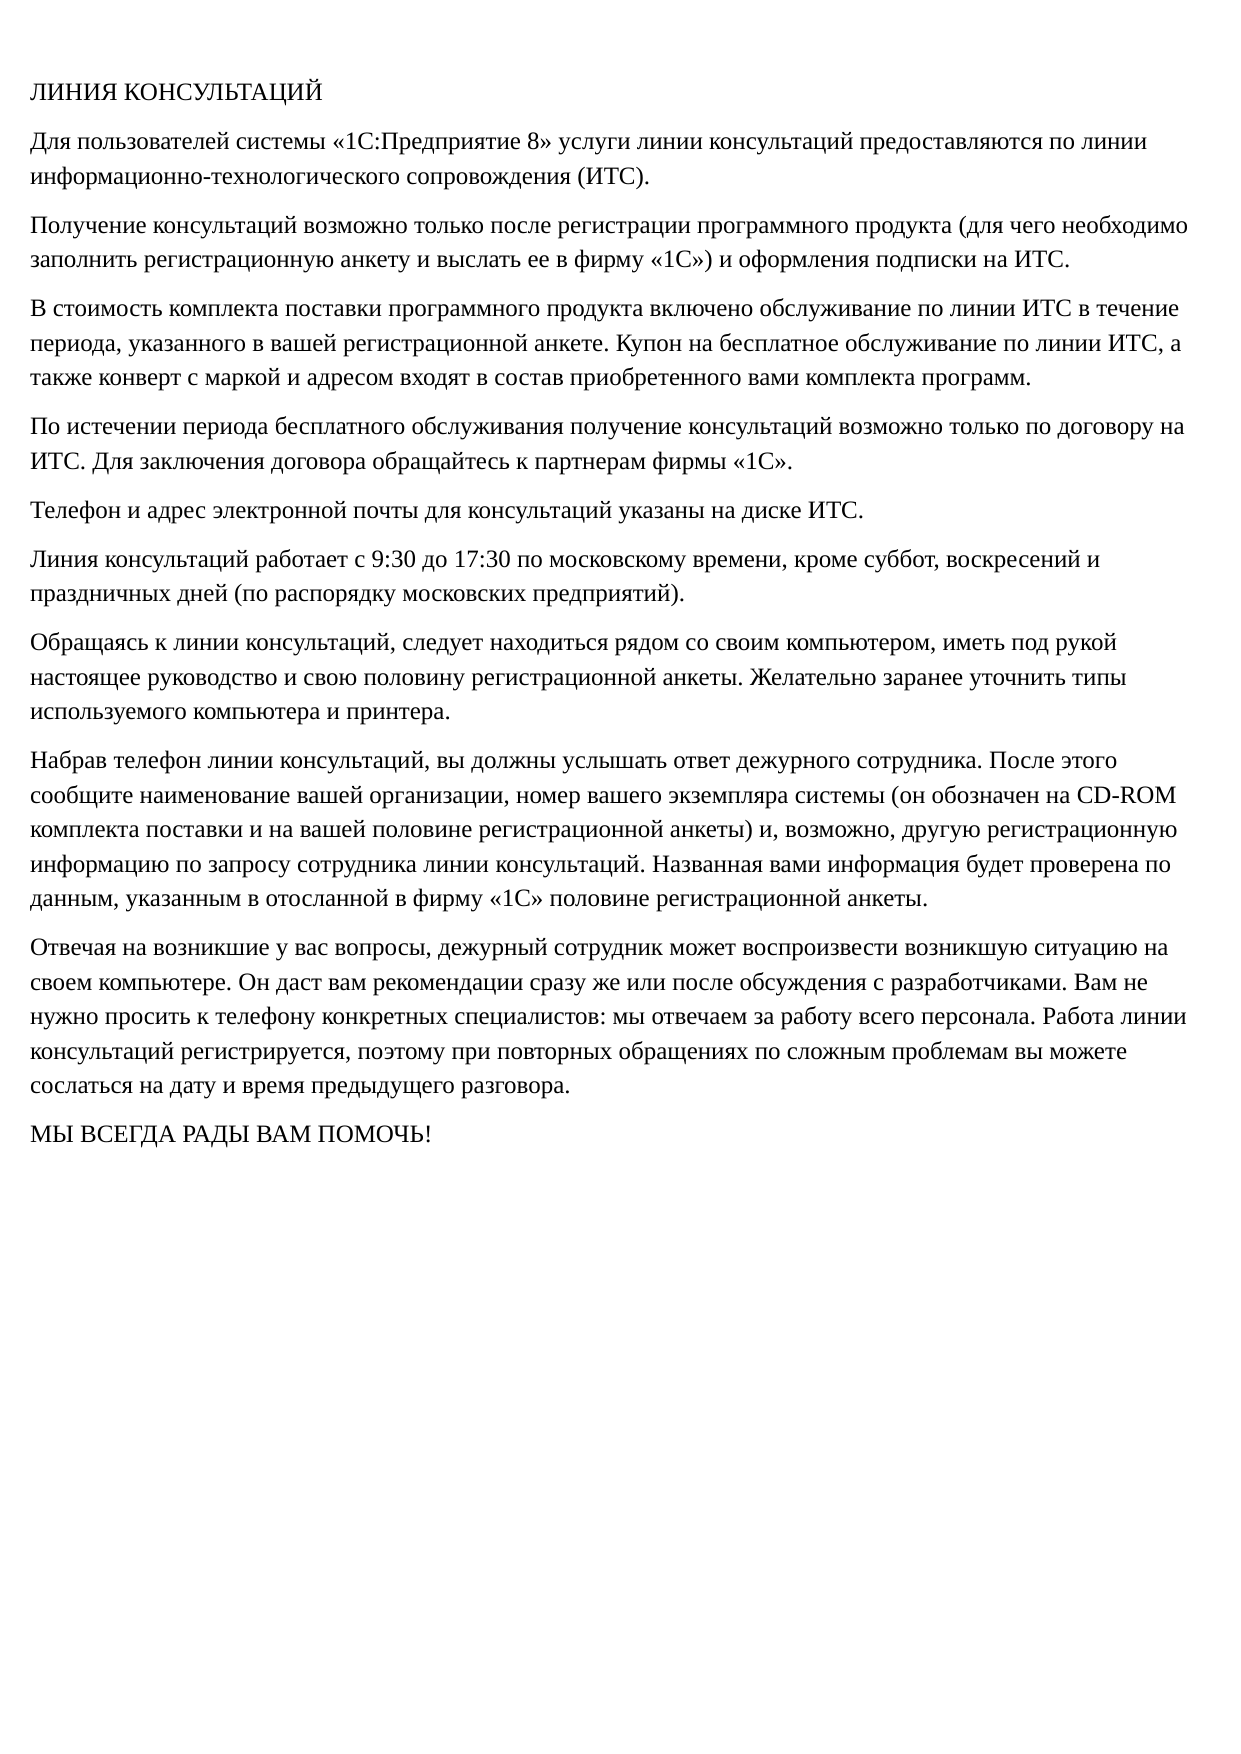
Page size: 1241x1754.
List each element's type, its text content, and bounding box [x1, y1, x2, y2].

text По истечении периода бесплатного обслуживания получение консультаций возможно только по договору на ИТС. Для заключения договора обращайтесь к партнерам фирмы «1С». [30, 411, 1211, 474]
text В стоимость комплекта поставки программного продукта включено обслуживание по линии ИТС в течение периода, указанного в вашей регистрационной анкете. Купон на бесплатное обслуживание по линии ИТС, а также конверт с маркой и адресом входят в состав приобретенного вами комплекта программ. [30, 293, 1211, 391]
text Набрав телефон линии консультаций, вы должны услышать ответ дежурного сотрудника. После этого сообщите наименование вашей организации, номер вашего экземпляра системы (он обозначен на CD-ROM комплекта поставки и на вашей половине регистрационной анкеты) и, возможно, другую регистрационную информацию по запросу сотрудника линии консультаций. Названная вами информация будет проверена по данным, указанным в отосланной в фирму «1С» половине регистрационной анкеты. [30, 746, 1211, 912]
text МЫ ВСЕГДА РАДЫ ВАМ ПОМОЧЬ! [30, 1119, 1211, 1148]
text Получение консультаций возможно только после регистрации программного продукта (для чего необходимо заполнить регистрационную анкету и выслать ее в фирму «1С») и оформления подписки на ИТС. [30, 210, 1211, 273]
text Для пользователей системы «1С:Предприятие 8» услуги линии консультаций предоставляются по линии информационно-технологического сопровождения (ИТС). [30, 126, 1211, 189]
text Отвечая на возникшие у вас вопросы, дежурный сотрудник может воспроизвести возникшую ситуацию на своем компьютере. Он даст вам рекомендации сразу же или после обсуждения с разработчиками. Вам не нужно просить к телефону конкретных специалистов: мы отвечаем за работу всего персонала. Работа линии консультаций регистрируется, поэтому при повторных обращениях по сложным проблемам вы можете сослаться на дату и время предыдущего разговора. [30, 932, 1211, 1099]
text Телефон и адрес электронной почты для консультаций указаны на диске ИТС. [30, 495, 1211, 524]
text ЛИНИЯ КОНСУЛЬТАЦИЙ [30, 77, 1211, 106]
text Линия консультаций работает с 9:30 до 17:30 по московскому времени, кроме суббот, воскресений и праздничных дней (по распорядку московских предприятий). [30, 544, 1211, 607]
text Обращаясь к линии консультаций, следует находиться рядом со своим компьютером, иметь под рукой настоящее руководство и свою половину регистрационной анкеты. Желательно заранее уточнить типы используемого компьютера и принтера. [30, 627, 1211, 725]
